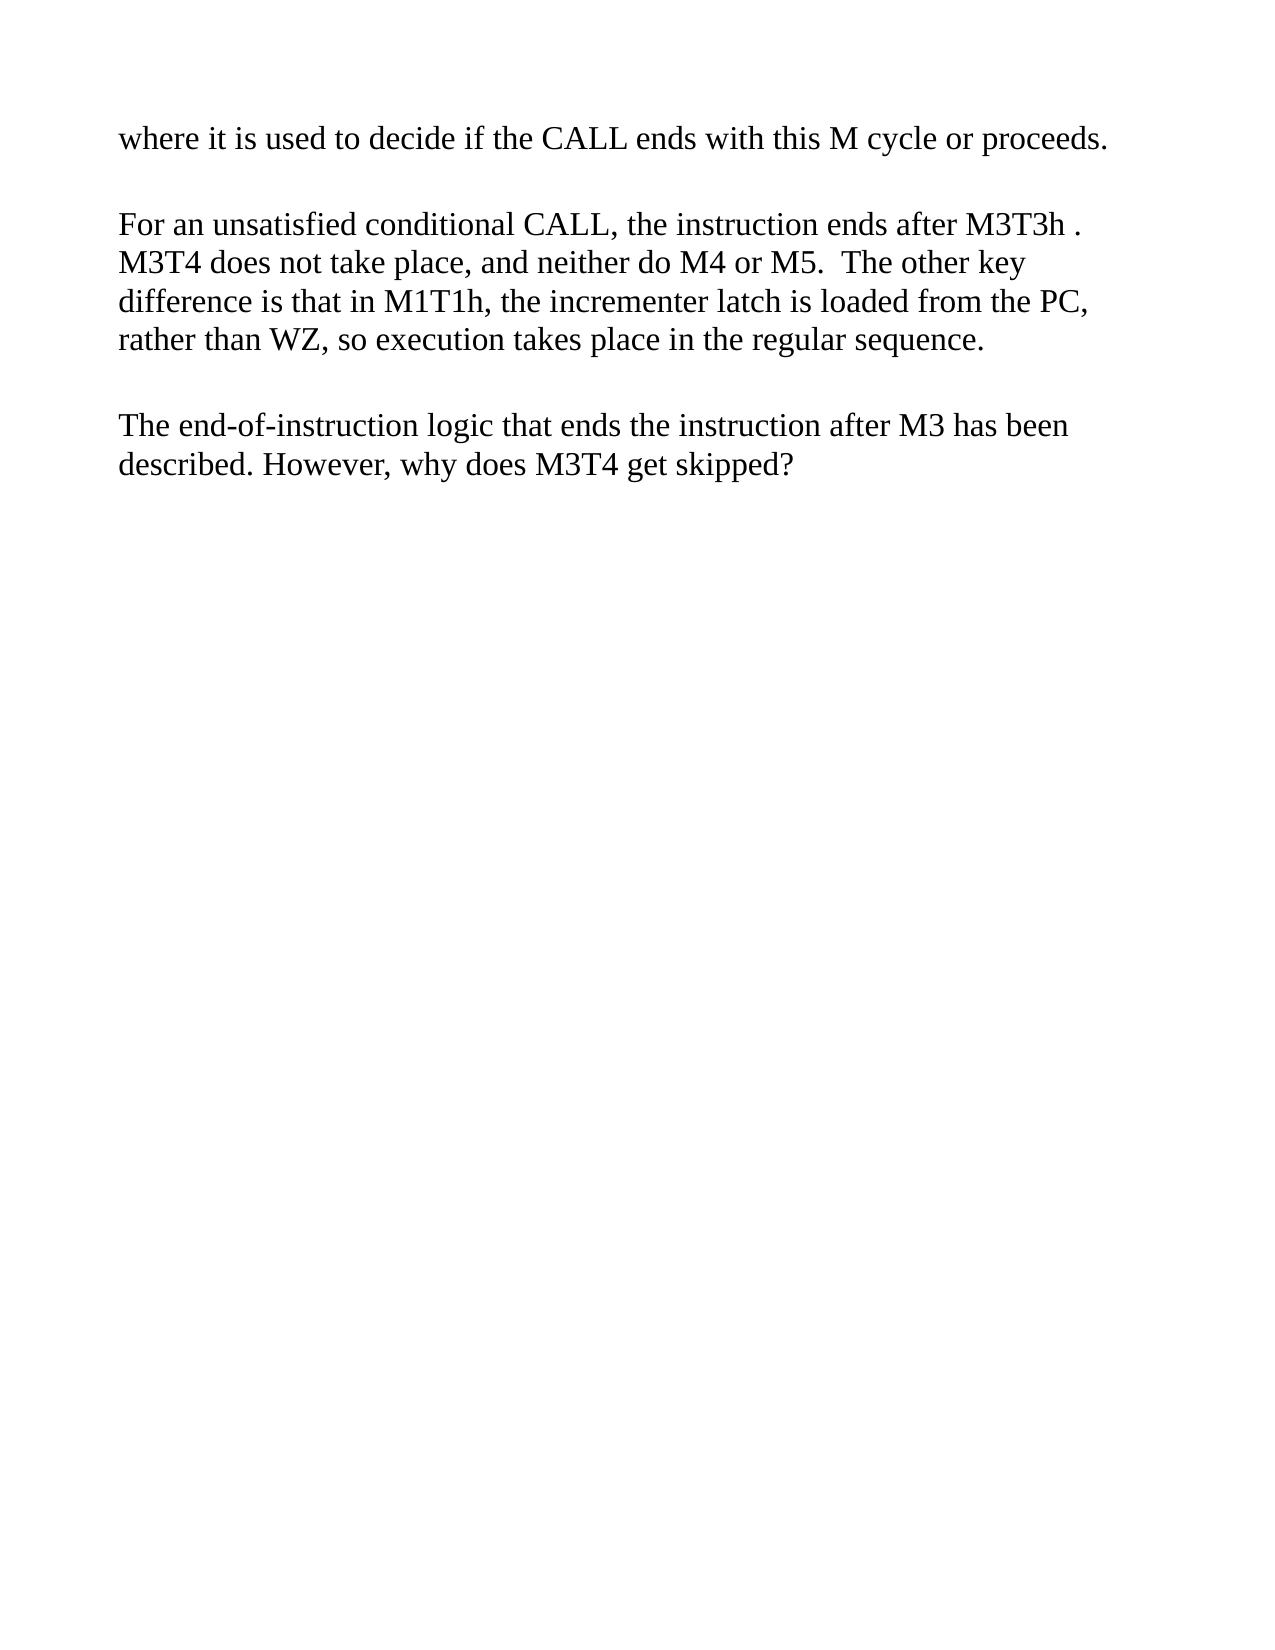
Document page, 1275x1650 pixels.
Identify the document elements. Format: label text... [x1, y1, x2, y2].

text For an unsatisfied conditional CALL, the instruction ends after M3T3h . M3T4 does not take place, and neither do M4 or M5. The other key difference is that in M1T1h, the incrementer latch is loaded from the PC, rather than WZ, so execution takes place in the regular sequence. [118, 204, 1157, 358]
text where it is used to decide if the CALL ends with this M cycle or proceeds. [118, 118, 1157, 156]
text The end-of-instruction logic that ends the instruction after M3 has been described. However, why does M3T4 get skipped? [118, 406, 1157, 482]
